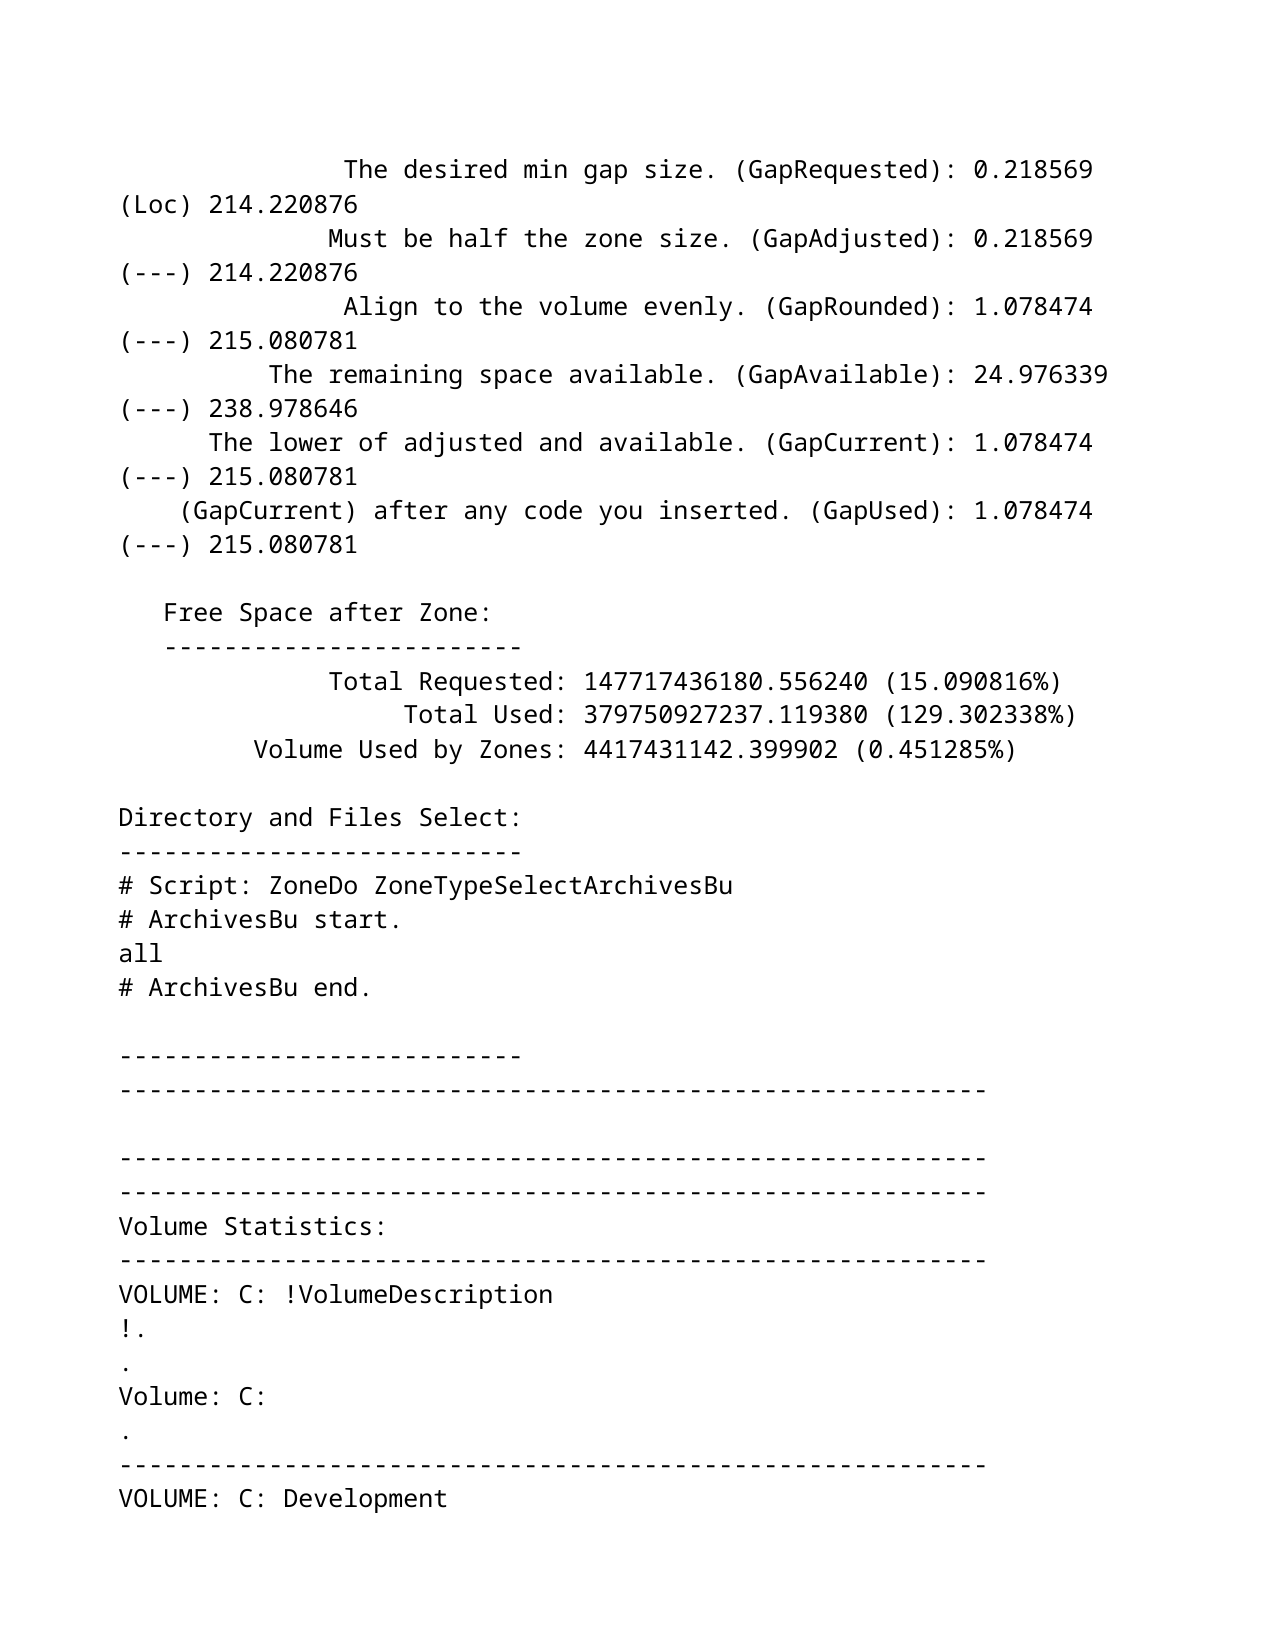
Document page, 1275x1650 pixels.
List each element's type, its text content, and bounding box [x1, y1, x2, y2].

text # Script: ZoneDo ZoneTypeSelectArchivesBu [118, 867, 1157, 902]
text VOLUME: C: Development [118, 1481, 1157, 1515]
text Total Requested: 147717436180.556240 (15.090816%) [118, 663, 1157, 697]
text ---------------------------------------------------------- [118, 1072, 1157, 1106]
text Total Used: 379750927237.119380 (129.302338%) [118, 697, 1157, 731]
text (GapCurrent) after any code you inserted. (GapUsed): 1.078474 (---) 215.080781 [118, 493, 1157, 561]
text VOLUME: C: !VolumeDescription [118, 1276, 1157, 1310]
text # ArchivesBu end. [118, 970, 1157, 1004]
text all [118, 936, 1157, 970]
text ---------------------------------------------------------- [118, 1140, 1157, 1174]
text ---------------------------------------------------------- [118, 1242, 1157, 1276]
text ------------------------ [118, 629, 1157, 663]
text The lower of adjusted and available. (GapCurrent): 1.078474 (---) 215.080781 [118, 425, 1157, 493]
text Directory and Files Select: [118, 799, 1157, 833]
text ---------------------------------------------------------- [118, 1174, 1157, 1208]
text Volume: C: [118, 1378, 1157, 1412]
text # ArchivesBu start. [118, 902, 1157, 936]
text !. [118, 1310, 1157, 1344]
text Volume Statistics: [118, 1208, 1157, 1242]
text . [118, 1344, 1157, 1378]
text Volume Used by Zones: 4417431142.399902 (0.451285%) [118, 731, 1157, 765]
text ---------------------------------------------------------- [118, 1447, 1157, 1481]
text Must be half the zone size. (GapAdjusted): 0.218569 (---) 214.220876 [118, 220, 1157, 288]
text --------------------------- [118, 1038, 1157, 1072]
text Free Space after Zone: [118, 595, 1157, 629]
text --------------------------- [118, 833, 1157, 867]
text The desired min gap size. (GapRequested): 0.218569 (Loc) 214.220876 [118, 152, 1157, 220]
text Align to the volume evenly. (GapRounded): 1.078474 (---) 215.080781 [118, 288, 1157, 357]
text The remaining space available. (GapAvailable): 24.976339 (---) 238.978646 [118, 357, 1157, 425]
text . [118, 1412, 1157, 1447]
